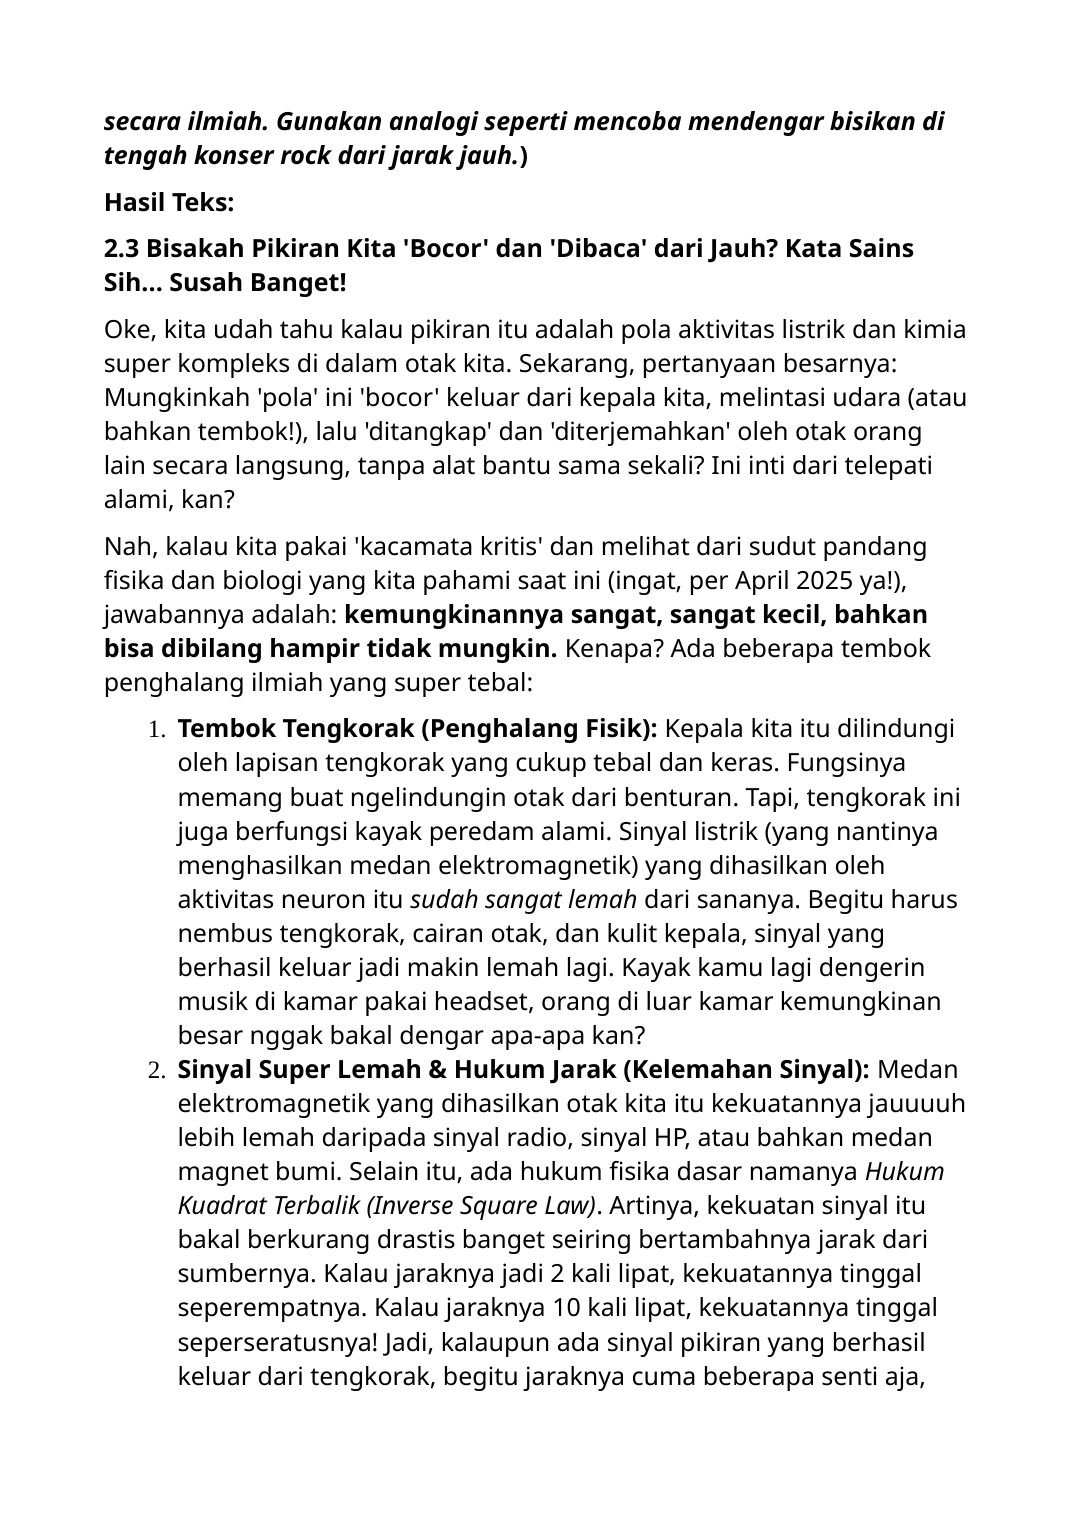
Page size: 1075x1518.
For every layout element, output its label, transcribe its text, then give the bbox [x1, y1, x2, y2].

list Sinyal Super Lemah & Hukum Jarak (Kelemahan Sinyal): Medan elektromagnetik yang dihasilkan otak kita itu kekuatannya jauuuuh lebih lemah daripada sinyal radio, sinyal HP, atau bahkan medan magnet bumi. Selain itu, ada hukum fisika dasar namanya Hukum Kuadrat Terbalik (Inverse Square Law). Artinya, kekuatan sinyal itu bakal berkurang drastis banget seiring bertambahnya jarak dari sumbernya. Kalau jaraknya jadi 2 kali lipat, kekuatannya tinggal seperempatnya. Kalau jaraknya 10 kali lipat, kekuatannya tinggal seperseratusnya! Jadi, kalaupun ada sinyal pikiran yang berhasil keluar dari tengkorak, begitu jaraknya cuma beberapa senti aja, [148, 1052, 971, 1392]
text Nah, kalau kita pakai 'kacamata kritis' dan melihat dari sudut pandang fisika dan biologi yang kita pahami saat ini (ingat, per April 2025 ya!), jawabannya adalah: kemungkinannya sangat, sangat kecil, bahkan bisa dibilang hampir tidak mungkin. Kenapa? Ada beberapa tembok penghalang ilmiah yang super tebal: [103, 528, 971, 698]
list Tembok Tengkorak (Penghalang Fisik): Kepala kita itu dilindungi oleh lapisan tengkorak yang cukup tebal dan keras. Fungsinya memang buat ngelindungin otak dari benturan. Tapi, tengkorak ini juga berfungsi kayak peredam alami. Sinyal listrik (yang nantinya menghasilkan medan elektromagnetik) yang dihasilkan oleh aktivitas neuron itu sudah sangat lemah dari sananya. Begitu harus nembus tengkorak, cairan otak, dan kulit kepala, sinyal yang berhasil keluar jadi makin lemah lagi. Kayak kamu lagi dengerin musik di kamar pakai headset, orang di luar kamar kemungkinan besar nggak bakal dengar apa-apa kan? [148, 711, 971, 1052]
text secara ilmiah. Gunakan analogi seperti mencoba mendengar bisikan di tengah konser rock dari jarak jauh.) [103, 103, 971, 172]
text 2.3 Bisakah Pikiran Kita 'Bocor' dan 'Dibaca' dari Jauh? Kata Sains Sih... Susah Banget! [103, 231, 971, 299]
text Hasil Teks: [103, 184, 971, 218]
text Oke, kita udah tahu kalau pikiran itu adalah pola aktivitas listrik dan kimia super kompleks di dalam otak kita. Sekarang, pertanyaan besarnya: Mungkinkah 'pola' ini 'bocor' keluar dari kepala kita, melintasi udara (atau bahkan tembok!), lalu 'ditangkap' dan 'diterjemahkan' oleh otak orang lain secara langsung, tanpa alat bantu sama sekali? Ini inti dari telepati alami, kan? [103, 311, 971, 516]
